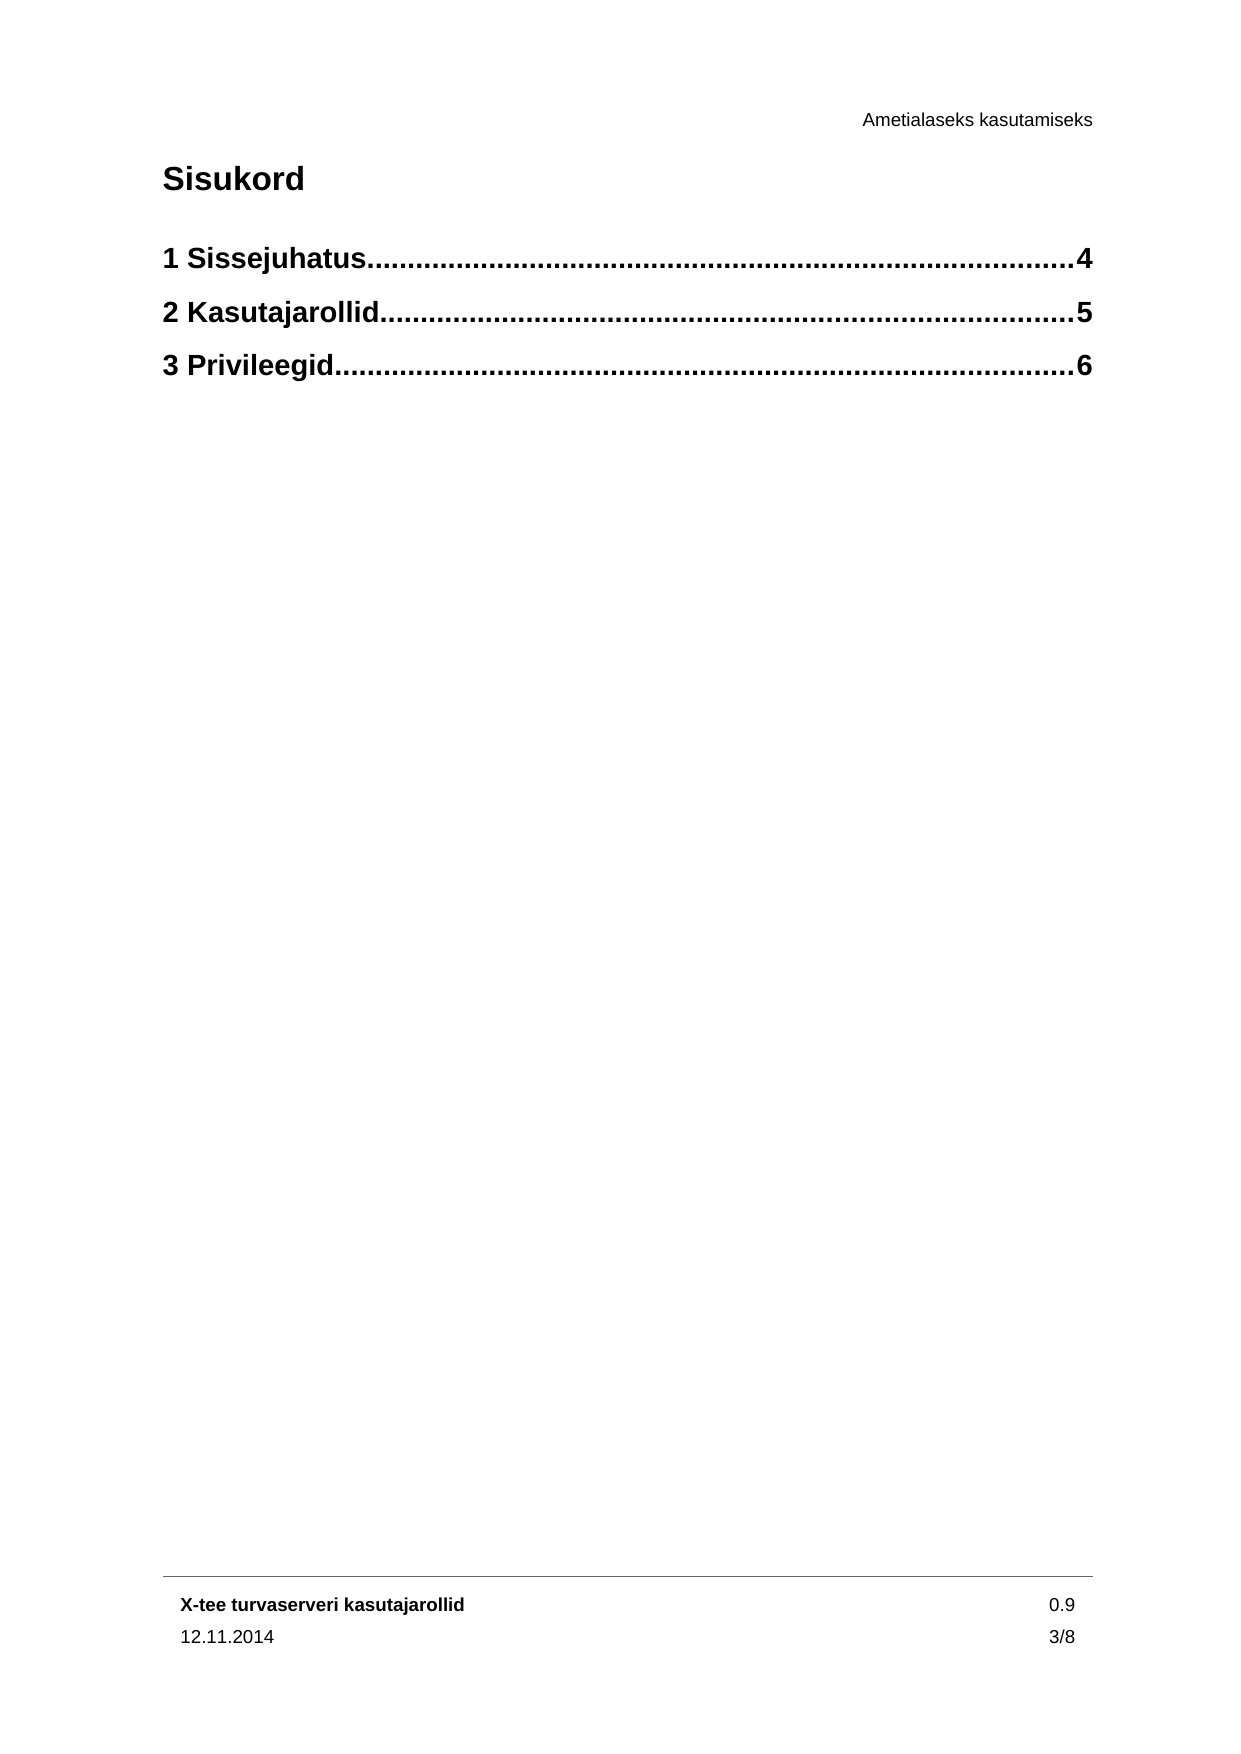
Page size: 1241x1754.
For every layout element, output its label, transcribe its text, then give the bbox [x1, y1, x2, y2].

text 2 Kasutajarollid 5 [162, 279, 1093, 333]
subtitle Sisukord [162, 160, 1093, 197]
text 3 Privileegid 6 [162, 333, 1093, 386]
text 1 Sissejuhatus 4 [162, 226, 1093, 279]
